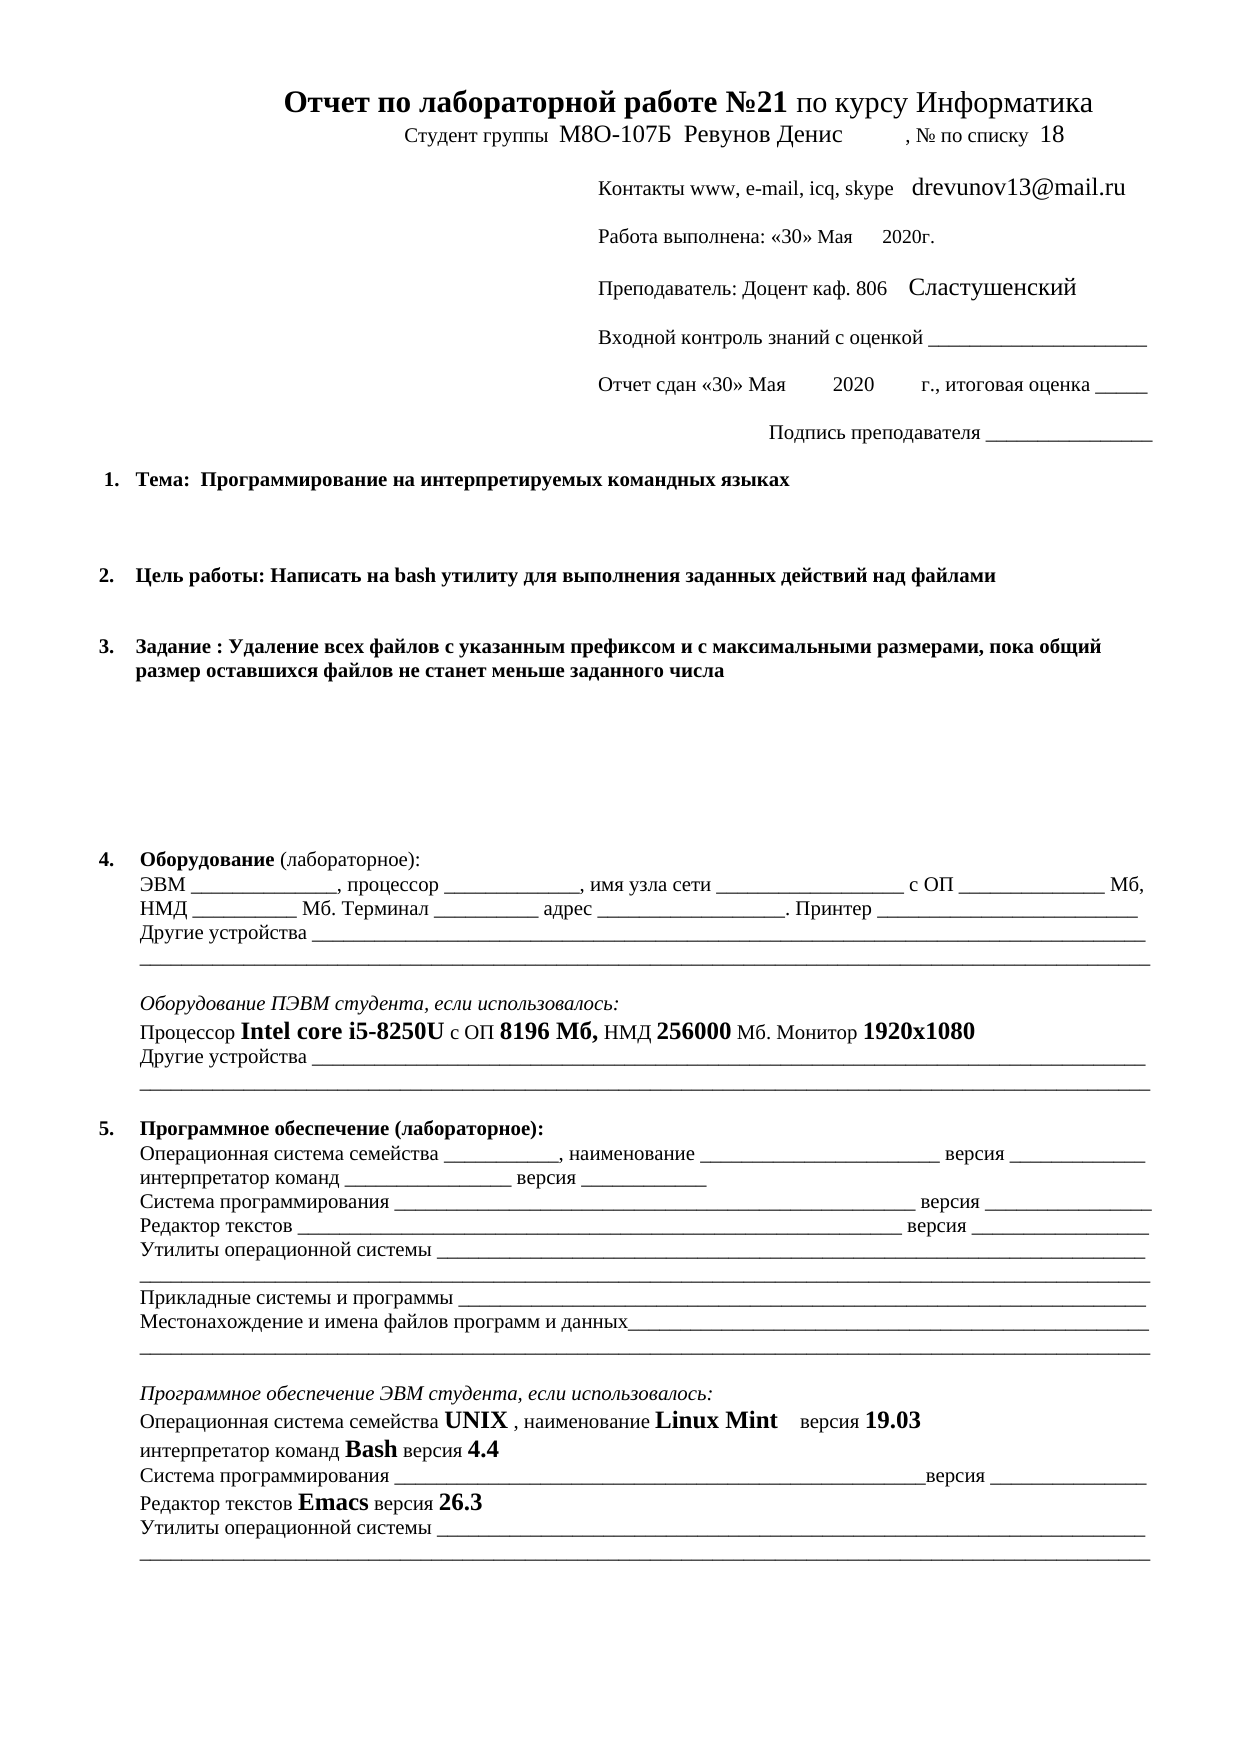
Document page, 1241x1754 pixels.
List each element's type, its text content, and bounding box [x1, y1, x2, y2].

text Редактор текстов Emacs версия 26.3 [139, 1487, 1156, 1515]
text Отчет сдан «30» Мая 2020 г., итоговая оценка _____ [598, 372, 1156, 396]
text Оборудование ПЭВМ студента, если использовалось: [139, 991, 1156, 1015]
text _________________________________________________________________________________________________ [139, 1539, 1156, 1563]
list Задание : Удаление всех файлов с указанным префиксом и с максимальными размерами, пока общий размер оставшихся файлов не станет меньше заданного числа [98, 634, 1156, 682]
text интерпретатор команд Bash версия 4.4 [139, 1434, 1156, 1462]
text _________________________________________________________________________________________________ [139, 1333, 1156, 1357]
text Студент группы М8О-107Б Ревунов Денис , № по списку 18 [404, 119, 1156, 148]
text Входной контроль знаний с оценкой _____________________ [598, 325, 1156, 349]
text Подпись преподавателя ________________ [769, 420, 1156, 444]
text Система программирования __________________________________________________ версия ________________ [139, 1189, 1156, 1213]
text Операционная система семейства ___________, наименование _______________________ версия _____________ [139, 1141, 1156, 1164]
text Другие устройства ________________________________________________________________________________ [139, 920, 1156, 944]
text Прикладные системы и программы __________________________________________________________________ [139, 1285, 1156, 1309]
text Система программирования ___________________________________________________версия _______________ [139, 1462, 1156, 1487]
text Другие устройства ________________________________________________________________________________ [139, 1044, 1156, 1068]
text Работа выполнена: «30» Мая 2020г. [598, 224, 1156, 248]
text Процессор Intel core i5-8250U с ОП 8196 Мб, НМД 256000 Мб. Монитор 1920x1080 [139, 1016, 1156, 1044]
list Программное обеспечение (лабораторное): [98, 1116, 1156, 1140]
list Тема: Программирование на интерпретируемых командных языках [104, 467, 1156, 491]
text Редактор текстов __________________________________________________________ версия _________________ [139, 1213, 1156, 1237]
text _________________________________________________________________________________________________ [139, 944, 1156, 968]
text Преподаватель: Доцент каф. 806 Сластушенский [598, 272, 1156, 301]
text _________________________________________________________________________________________________ [139, 1261, 1156, 1285]
text интерпретатор команд ________________ версия ____________ [139, 1164, 1156, 1189]
text Утилиты операционной системы ____________________________________________________________________ [139, 1237, 1156, 1261]
text Программное обеспечение ЭВМ студента, если использовалось: [139, 1381, 1156, 1405]
text Утилиты операционной системы ____________________________________________________________________ [139, 1515, 1156, 1539]
text ЭВМ ______________, процессор _____________, имя узла сети __________________ с ОП ______________ Мб, НМД __________ Мб. Терминал __________ адрес __________________. Принтер _________________________ [139, 872, 1156, 920]
list Оборудование (лабораторное): [98, 847, 1156, 871]
text Отчет по лабораторной работе №21 по курсу Информатика [283, 83, 1156, 119]
text Контакты www, e-mail, icq, skype drevunov13@mail.ru [598, 172, 1156, 200]
text Местонахождение и имена файлов программ и данных__________________________________________________ [139, 1309, 1156, 1333]
list Цель работы: Написать на bash утилиту для выполнения заданных действий над файлами [98, 563, 1156, 587]
text _________________________________________________________________________________________________ [139, 1068, 1156, 1093]
text Операционная система семейства UNIX , наименование Linux Mint версия 19.03 [139, 1405, 1156, 1434]
